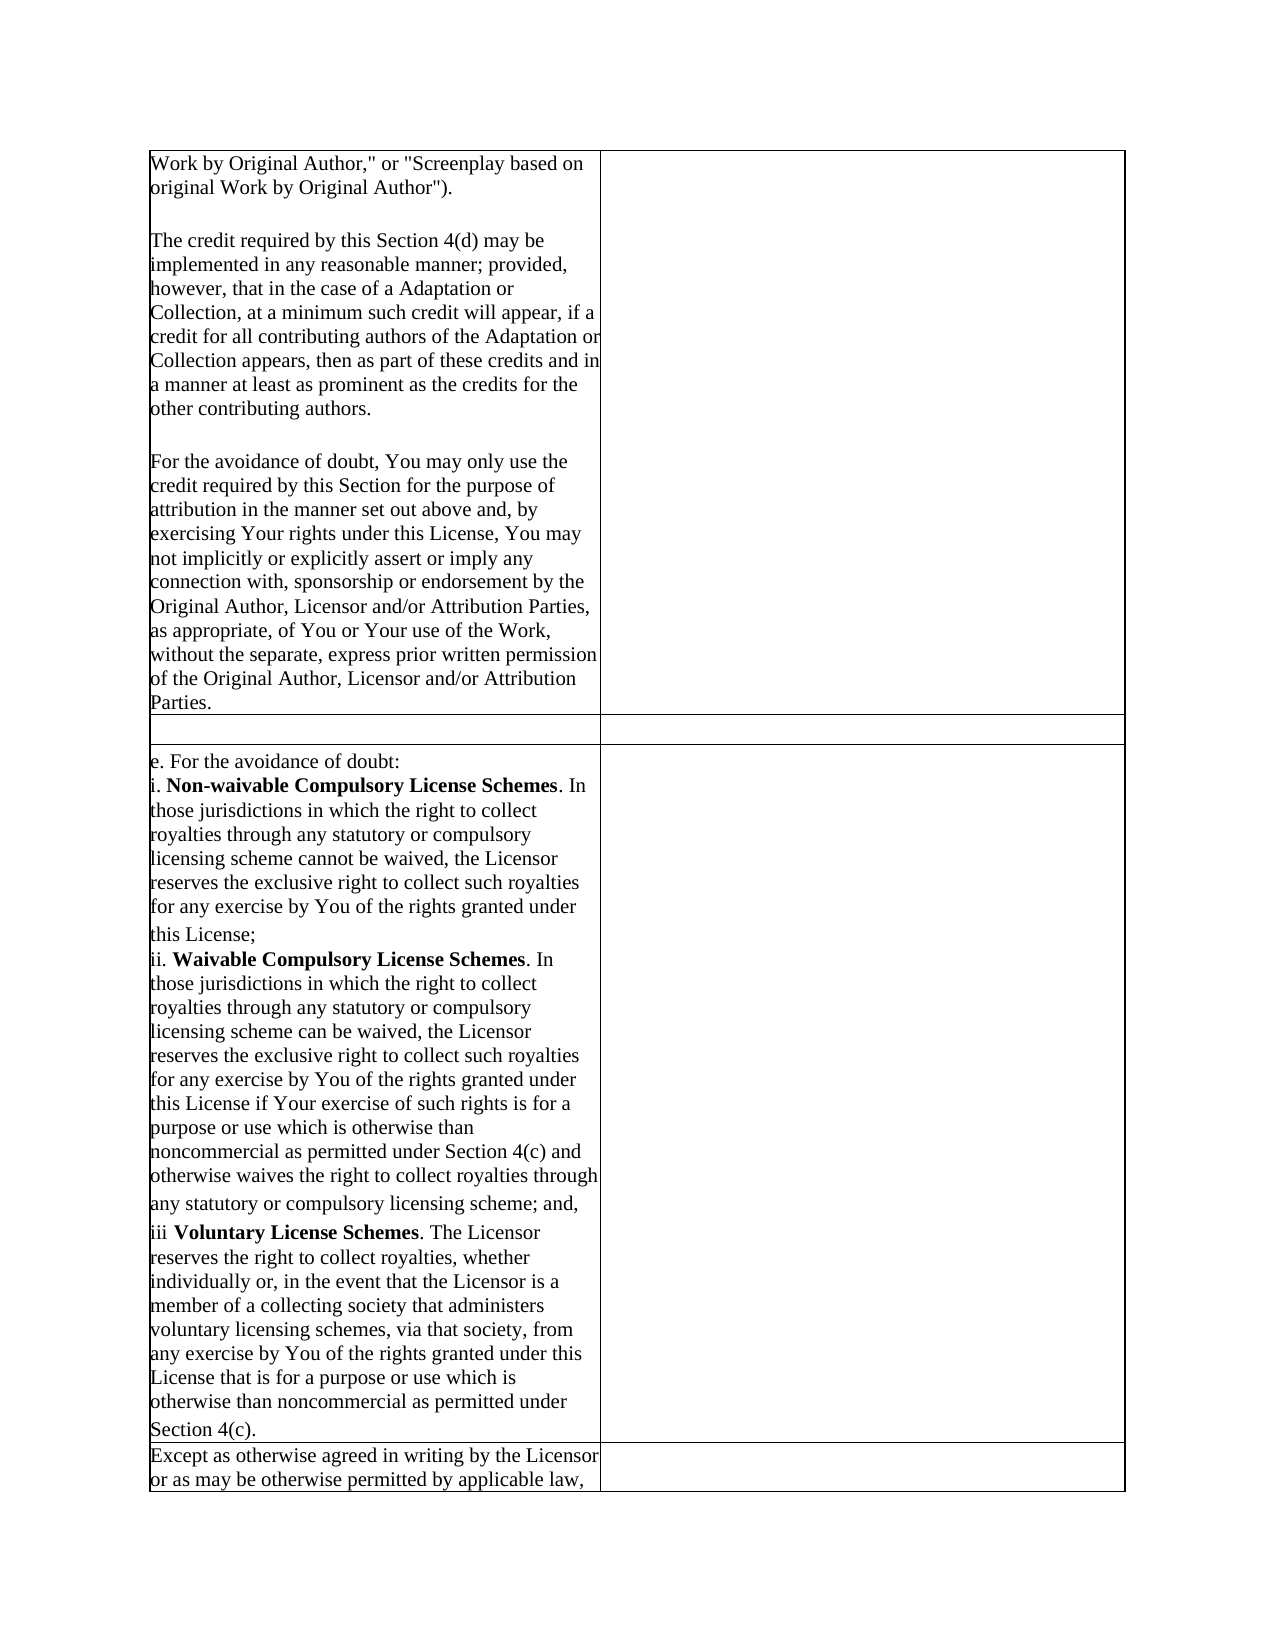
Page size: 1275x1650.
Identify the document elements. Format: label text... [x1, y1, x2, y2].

table_cell [601, 151, 1124, 714]
table_cell [601, 715, 1124, 744]
table_cell [601, 1443, 1124, 1491]
table_cell e. For the avoidance of doubt: i. Non-waivable Compulsory License Schemes. In those jurisdictions in which the right to collect royalties through any statutory or compulsory licensing scheme cannot be waived, the Licensor reserves the exclusive right to collect such royalties for any exercise by You of the rights granted under this License; ii. Waivable Compulsory License Schemes. In those jurisdictions in which the right to collect royalties through any statutory or compulsory licensing scheme can be waived, the Licensor reserves the exclusive right to collect such royalties for any exercise by You of the rights granted under this License if Your exercise of such rights is for a purpose or use which is otherwise than noncommercial as permitted under Section 4(c) and otherwise waives the right to collect royalties through any statutory or compulsory licensing scheme; and, iii Voluntary License Schemes. The Licensor reserves the right to collect royalties, whether individually or, in the event that the Licensor is a member of a collecting society that administers voluntary licensing schemes, via that society, from any exercise by You of the rights granted under this License that is for a purpose or use which is otherwise than noncommercial as permitted under Section 4(c). [151, 745, 600, 1442]
table_cell Except as otherwise agreed in writing by the Licensor or as may be otherwise permitted by applicable law, [151, 1443, 600, 1491]
table_cell [151, 715, 600, 744]
table_cell [601, 745, 1124, 1442]
table_cell Work by Original Author," or "Screenplay based on original Work by Original Author"). The credit required by this Section 4(d) may be implemented in any reasonable manner; provided, however, that in the case of a Adaptation or Collection, at a minimum such credit will appear, if a credit for all contributing authors of the Adaptation or Collection appears, then as part of these credits and in a manner at least as prominent as the credits for the other contributing authors. For the avoidance of doubt, You may only use the credit required by this Section for the purpose of attribution in the manner set out above and, by exercising Your rights under this License, You may not implicitly or explicitly assert or imply any connection with, sponsorship or endorsement by the Original Author, Licensor and/or Attribution Parties, as appropriate, of You or Your use of the Work, without the separate, express prior written permission of the Original Author, Licensor and/or Attribution Parties. [151, 151, 600, 714]
